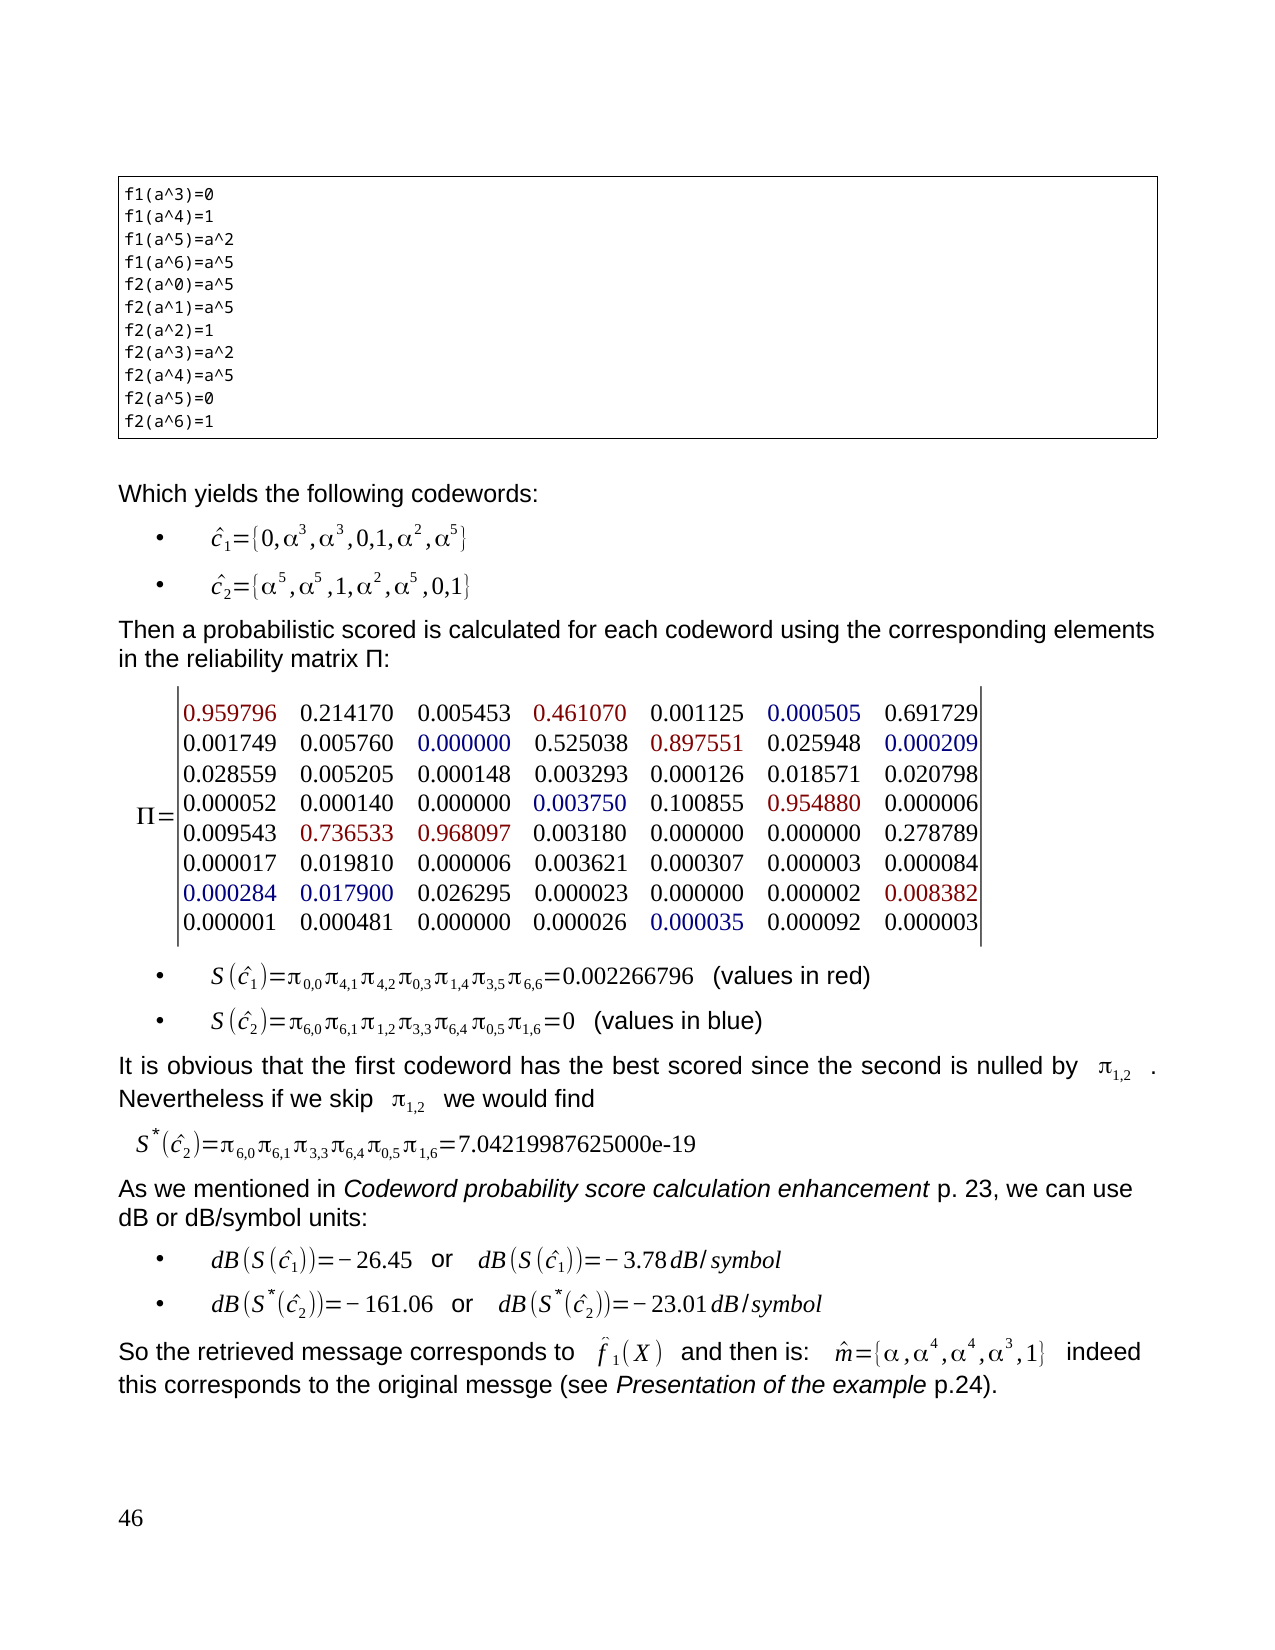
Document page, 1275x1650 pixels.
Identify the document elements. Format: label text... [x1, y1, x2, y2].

list (values in red) [156, 961, 1157, 993]
list or [156, 1244, 1157, 1277]
text Then a probabilistic scored is calculated for each codeword using the corresponding elements in the reliability matrix Π: [118, 615, 1157, 673]
text So the retrieved message corresponds toand then is: indeed this corresponds to the original messge (see Presentation of the example p.24). [118, 1334, 1157, 1398]
table_header f1(a^3)=0 f1(a^4)=1 f1(a^5)=a^2 f1(a^6)=a^5 f2(a^0)=a^5 f2(a^1)=a^5 f2(a^2)=1 f2(a^3)=a^2 f2(a^4)=a^5 f2(a^5)=0 f2(a^6)=1 [119, 177, 1157, 438]
text As we mentioned in Codeword probability score calculation enhancement p. 23, we can use dB or dB/symbol units: [118, 1174, 1157, 1232]
list or [156, 1289, 1157, 1322]
text Which yields the following codewords: [118, 479, 1157, 508]
text It is obvious that the first codeword has the best scored since the second is nulled by. Nevertheless if we skipwe would find [118, 1051, 1157, 1116]
list (values in blue) [156, 1006, 1157, 1038]
